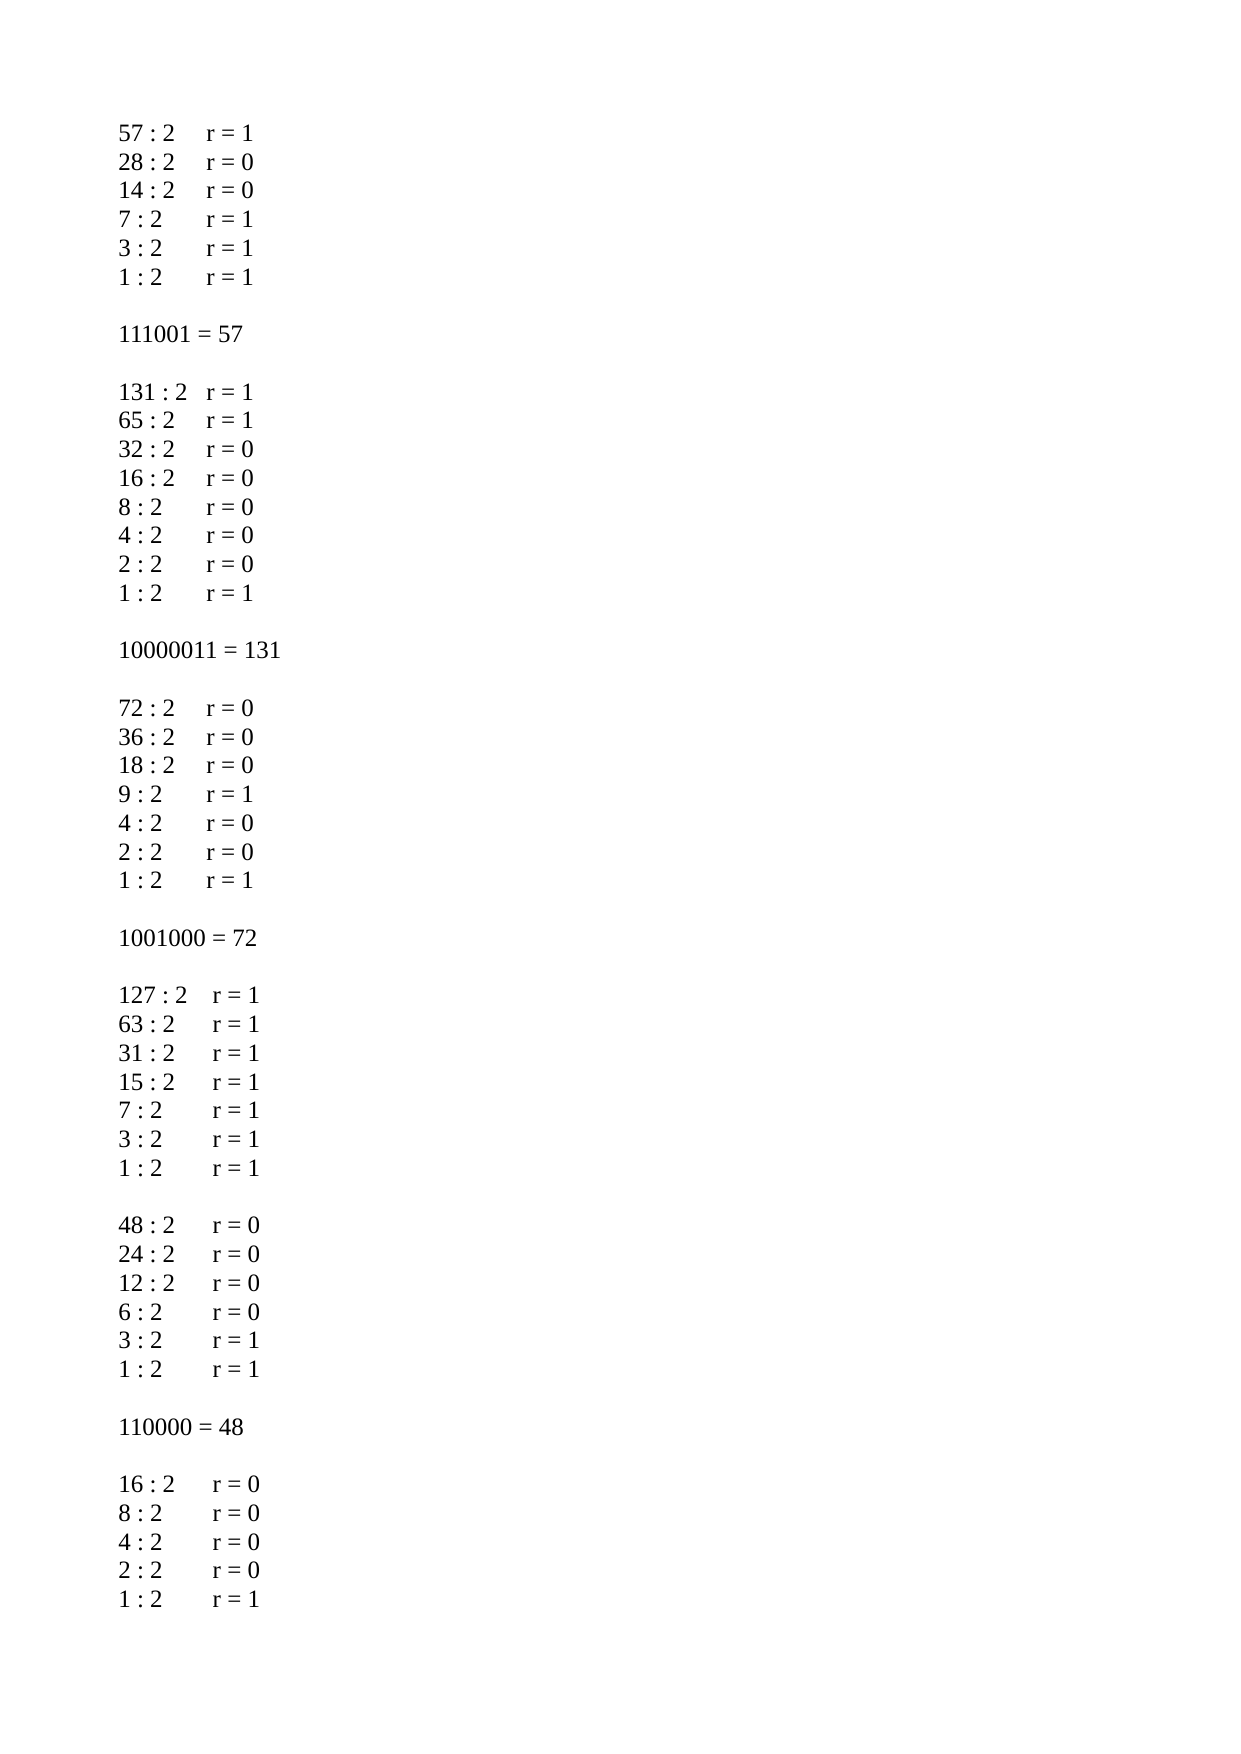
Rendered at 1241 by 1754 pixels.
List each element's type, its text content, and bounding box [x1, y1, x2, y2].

text 1 : 2 r = 1 [118, 1354, 1122, 1383]
text 16 : 2 r = 0 [118, 463, 1122, 492]
text 32 : 2 r = 0 [118, 434, 1122, 463]
text 18 : 2 r = 0 [118, 751, 1122, 779]
text 28 : 2 r = 0 [118, 147, 1122, 176]
text 8 : 2 r = 0 [118, 1498, 1122, 1527]
text 127 : 2 r = 1 [118, 981, 1122, 1009]
text 65 : 2 r = 1 [118, 406, 1122, 434]
text 12 : 2 r = 0 [118, 1268, 1122, 1297]
text 36 : 2 r = 0 [118, 722, 1122, 751]
text 111001 = 57 [118, 319, 1122, 348]
text 7 : 2 r = 1 [118, 204, 1122, 233]
text 14 : 2 r = 0 [118, 176, 1122, 204]
text 3 : 2 r = 1 [118, 1326, 1122, 1354]
text 63 : 2 r = 1 [118, 1009, 1122, 1038]
text 31 : 2 r = 1 [118, 1038, 1122, 1067]
text 1 : 2 r = 1 [118, 1153, 1122, 1182]
text 1 : 2 r = 1 [118, 578, 1122, 607]
text 8 : 2 r = 0 [118, 492, 1122, 521]
text 4 : 2 r = 0 [118, 808, 1122, 837]
text 4 : 2 r = 0 [118, 521, 1122, 549]
text 1 : 2 r = 1 [118, 866, 1122, 894]
text 48 : 2 r = 0 [118, 1211, 1122, 1239]
text 16 : 2 r = 0 [118, 1469, 1122, 1498]
text 57 : 2 r = 1 [118, 118, 1122, 147]
text 110000 = 48 [118, 1412, 1122, 1441]
text 10000011 = 131 [118, 636, 1122, 664]
text 1 : 2 r = 1 [118, 262, 1122, 291]
text 3 : 2 r = 1 [118, 1124, 1122, 1153]
text 6 : 2 r = 0 [118, 1297, 1122, 1326]
text 15 : 2 r = 1 [118, 1067, 1122, 1096]
text 1001000 = 72 [118, 923, 1122, 952]
text 2 : 2 r = 0 [118, 1556, 1122, 1584]
text 72 : 2 r = 0 [118, 693, 1122, 722]
text 131 : 2 r = 1 [118, 377, 1122, 406]
text 7 : 2 r = 1 [118, 1096, 1122, 1124]
text 2 : 2 r = 0 [118, 549, 1122, 578]
text 2 : 2 r = 0 [118, 837, 1122, 866]
text 24 : 2 r = 0 [118, 1239, 1122, 1268]
text 3 : 2 r = 1 [118, 233, 1122, 262]
text 9 : 2 r = 1 [118, 779, 1122, 808]
text 4 : 2 r = 0 [118, 1527, 1122, 1556]
text 1 : 2 r = 1 [118, 1584, 1122, 1613]
